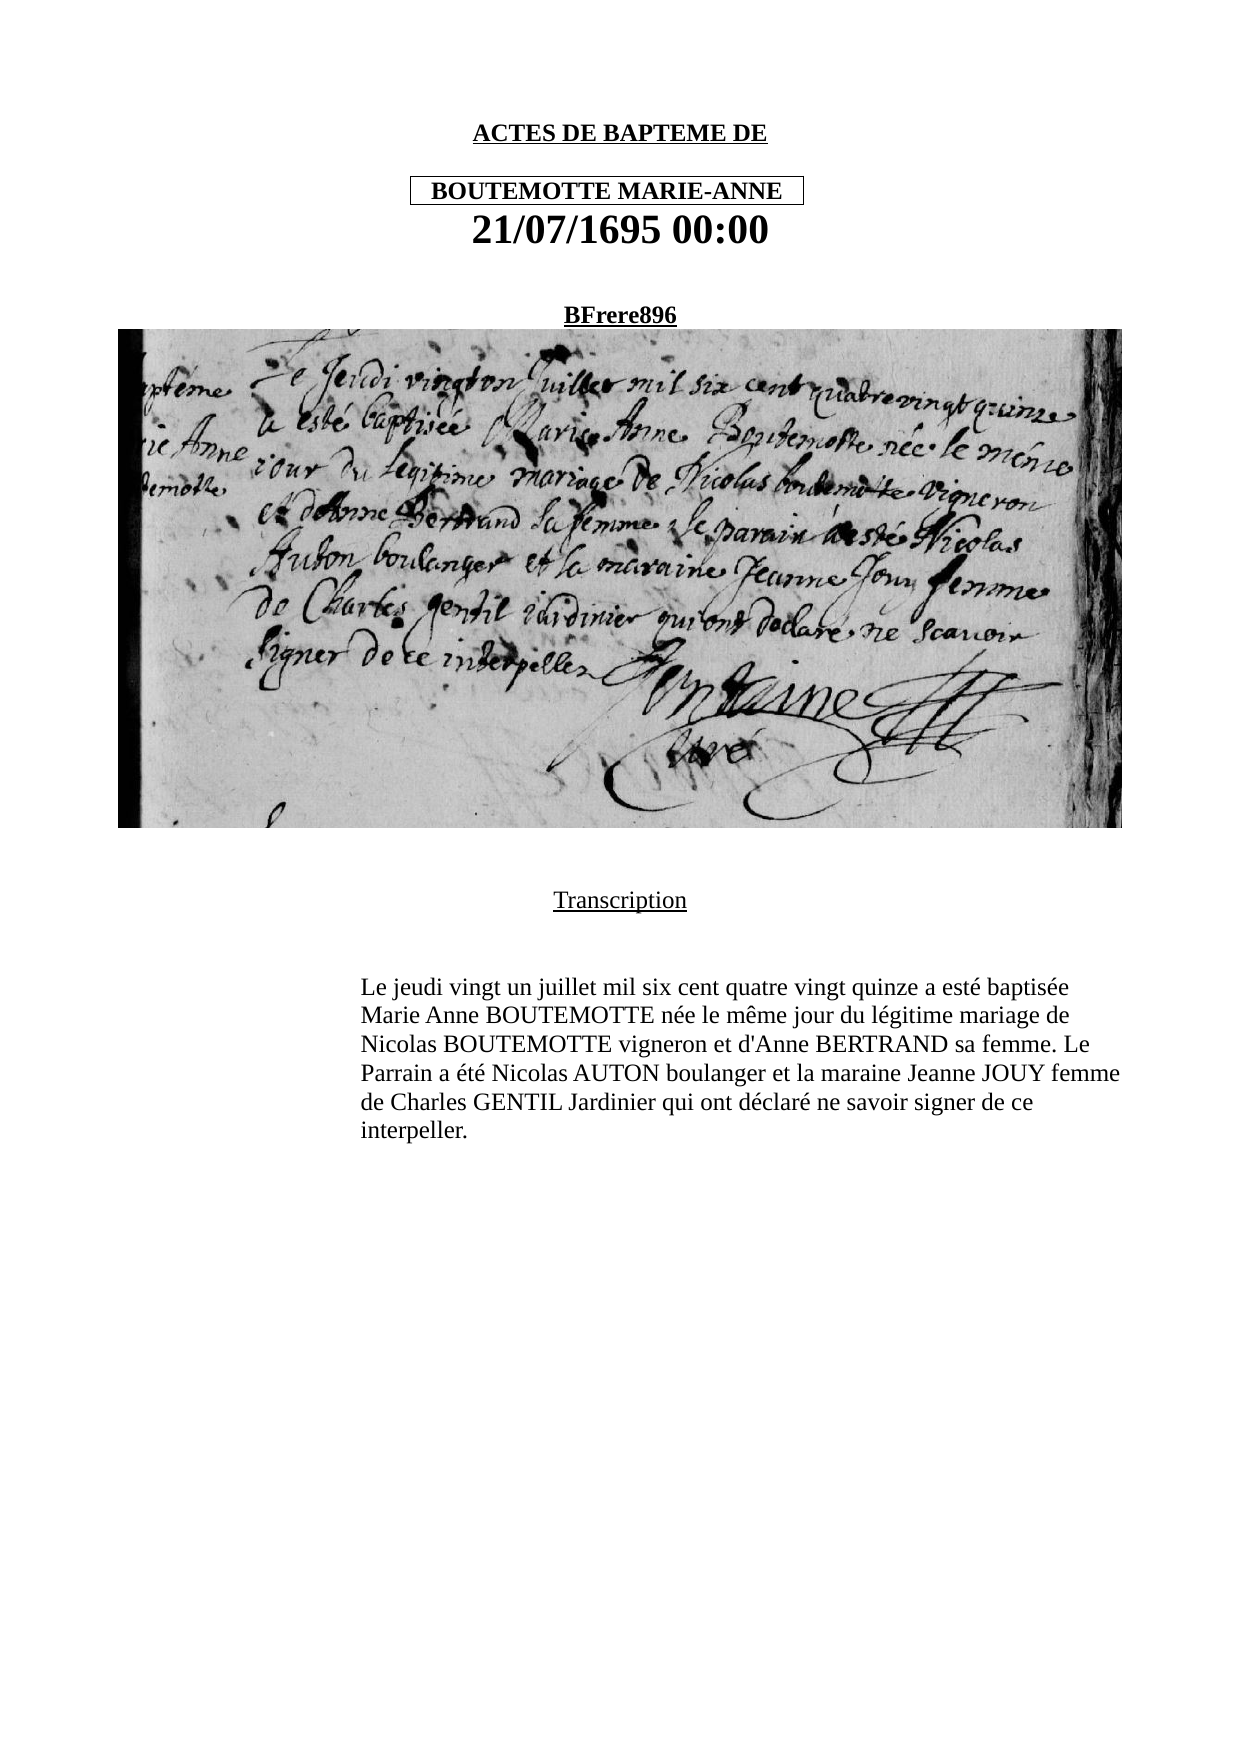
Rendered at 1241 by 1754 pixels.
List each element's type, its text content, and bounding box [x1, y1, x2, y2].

text BFrere896 [118, 300, 1122, 329]
text Le jeudi vingt un juillet mil six cent quatre vingt quinze a esté baptisée Marie Anne BOUTEMOTTE née le même jour du légitime mariage de Nicolas BOUTEMOTTE vigneron et d'Anne BERTRAND sa femme. Le Parrain a été Nicolas AUTON boulanger et la maraine Jeanne JOUY femme de Charles GENTIL Jardinier qui ont déclaré ne savoir signer de ce interpeller. [360, 972, 1122, 1144]
text BOUTEMOTTE MARIE-ANNE [411, 177, 803, 204]
picture [118, 329, 1122, 828]
text Transcription [118, 885, 1122, 914]
text ACTES DE BAPTEME DE [118, 118, 1122, 147]
text 21/07/1695 00:00 [118, 204, 1122, 252]
